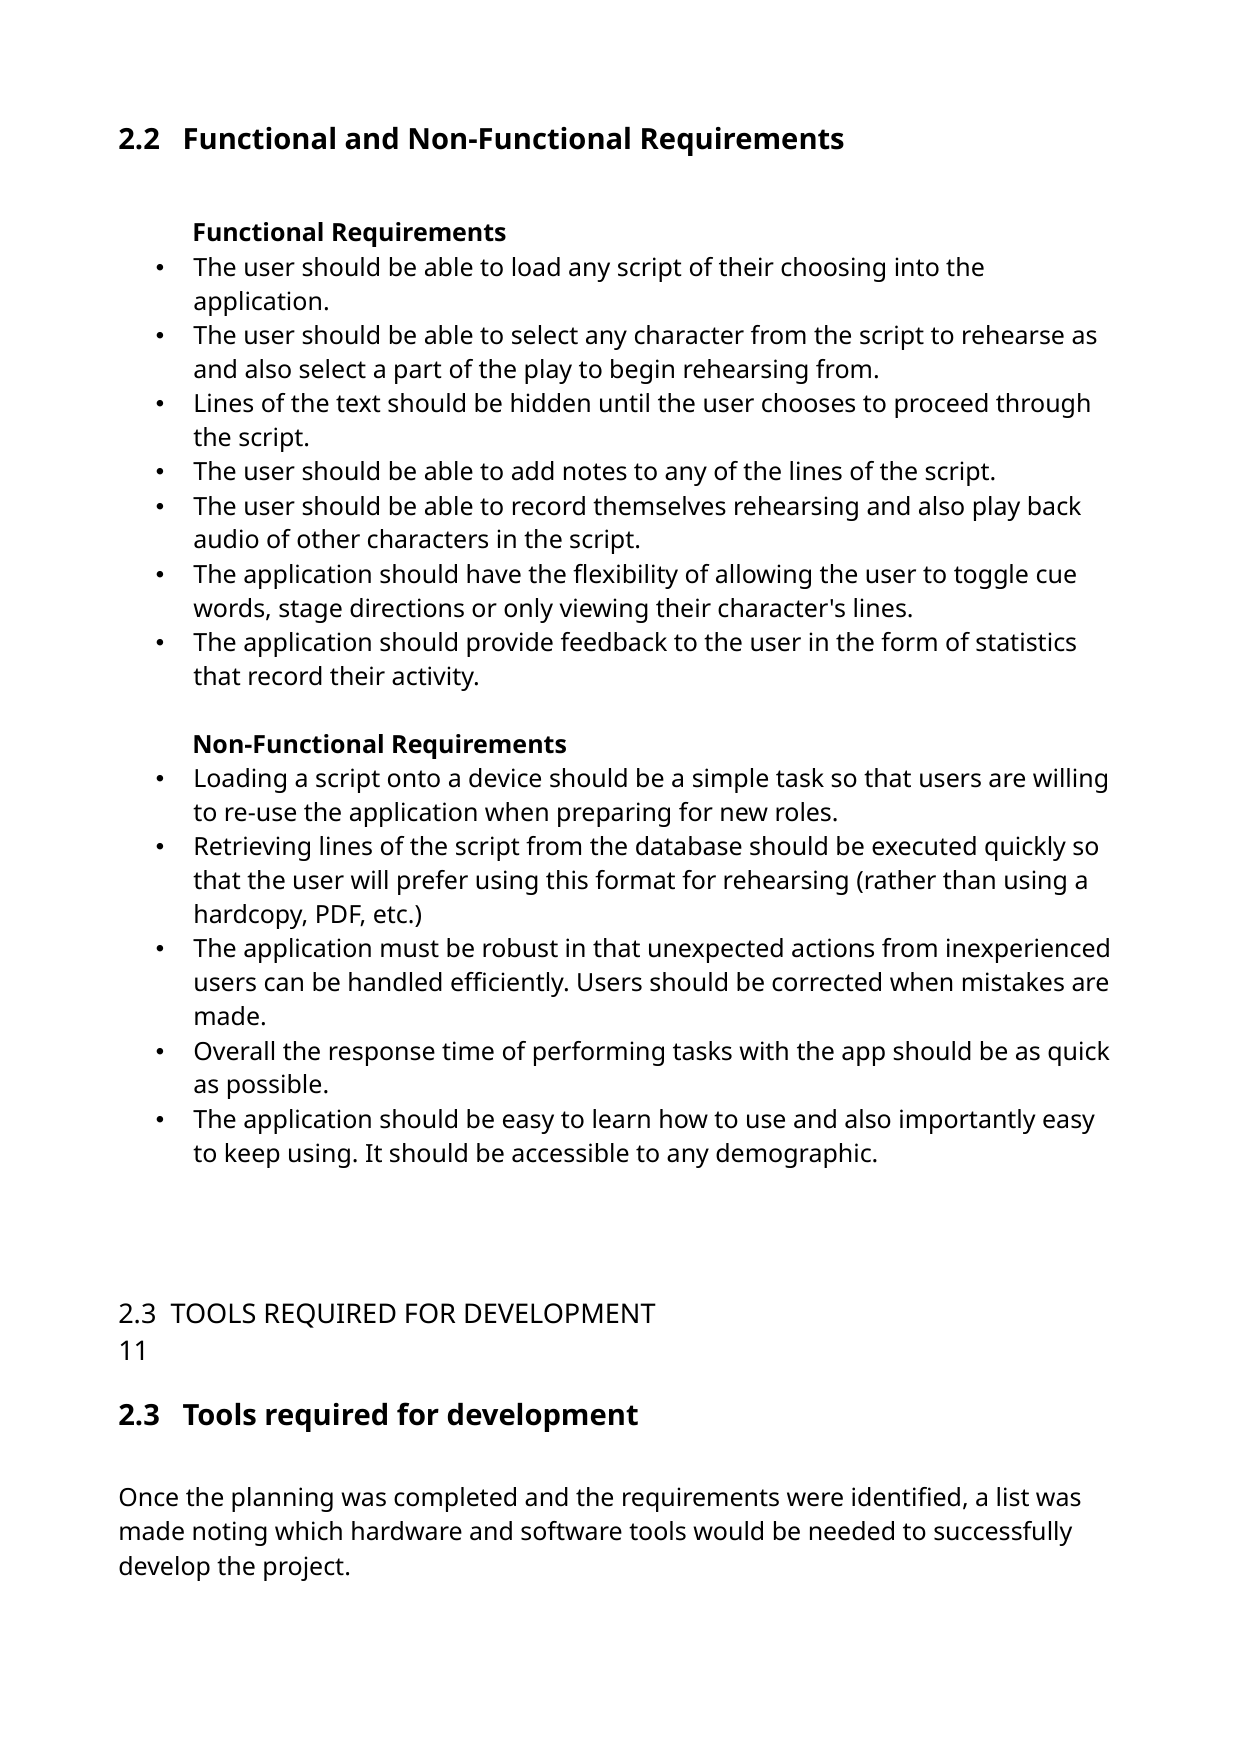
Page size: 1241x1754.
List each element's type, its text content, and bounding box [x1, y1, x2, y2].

list The user should be able to load any script of their choosing into the application. [156, 250, 1122, 318]
list The application should have the flexibility of allowing the user to toggle cue words, stage directions or only viewing their character's lines. [156, 556, 1122, 624]
text Non-Functional Requirements [118, 727, 1122, 761]
list Retrieving lines of the script from the database should be executed quickly so that the user will prefer using this format for rehearsing (rather than using a hardcopy, PDF, etc.) [156, 829, 1122, 931]
list The application must be robust in that unexpected actions from inexperienced users can be handled efficiently. Users should be corrected when mistakes are made. [156, 931, 1122, 1033]
list The user should be able to record themselves rehearsing and also play back audio of other characters in the script. [156, 488, 1122, 556]
subtitle 2.2 Functional and Non-Functional Requirements [118, 118, 1122, 158]
text 2.3 TOOLS REQUIRED FOR DEVELOPMENT 11 [118, 1295, 1122, 1369]
text Functional Requirements [118, 210, 1122, 250]
text Once the planning was completed and the requirements were identified, a list was made noting which hardware and software tools would be needed to successfully develop the project. [118, 1480, 1122, 1582]
list Lines of the text should be hidden until the user chooses to proceed through the script. [156, 386, 1122, 454]
list The user should be able to select any character from the script to rehearse as and also select a part of the play to begin rehearsing from. [156, 318, 1122, 386]
list The user should be able to add notes to any of the lines of the script. [156, 454, 1122, 488]
list The application should be easy to learn how to use and also importantly easy to keep using. It should be accessible to any demographic. [156, 1101, 1122, 1169]
subtitle 2.3 Tools required for development [118, 1394, 1122, 1433]
list Loading a script onto a device should be a simple task so that users are willing to re-use the application when preparing for new roles. [156, 761, 1122, 829]
list The application should provide feedback to the user in the form of statistics that record their activity. [156, 624, 1122, 692]
list Overall the response time of performing tasks with the app should be as quick as possible. [156, 1033, 1122, 1101]
